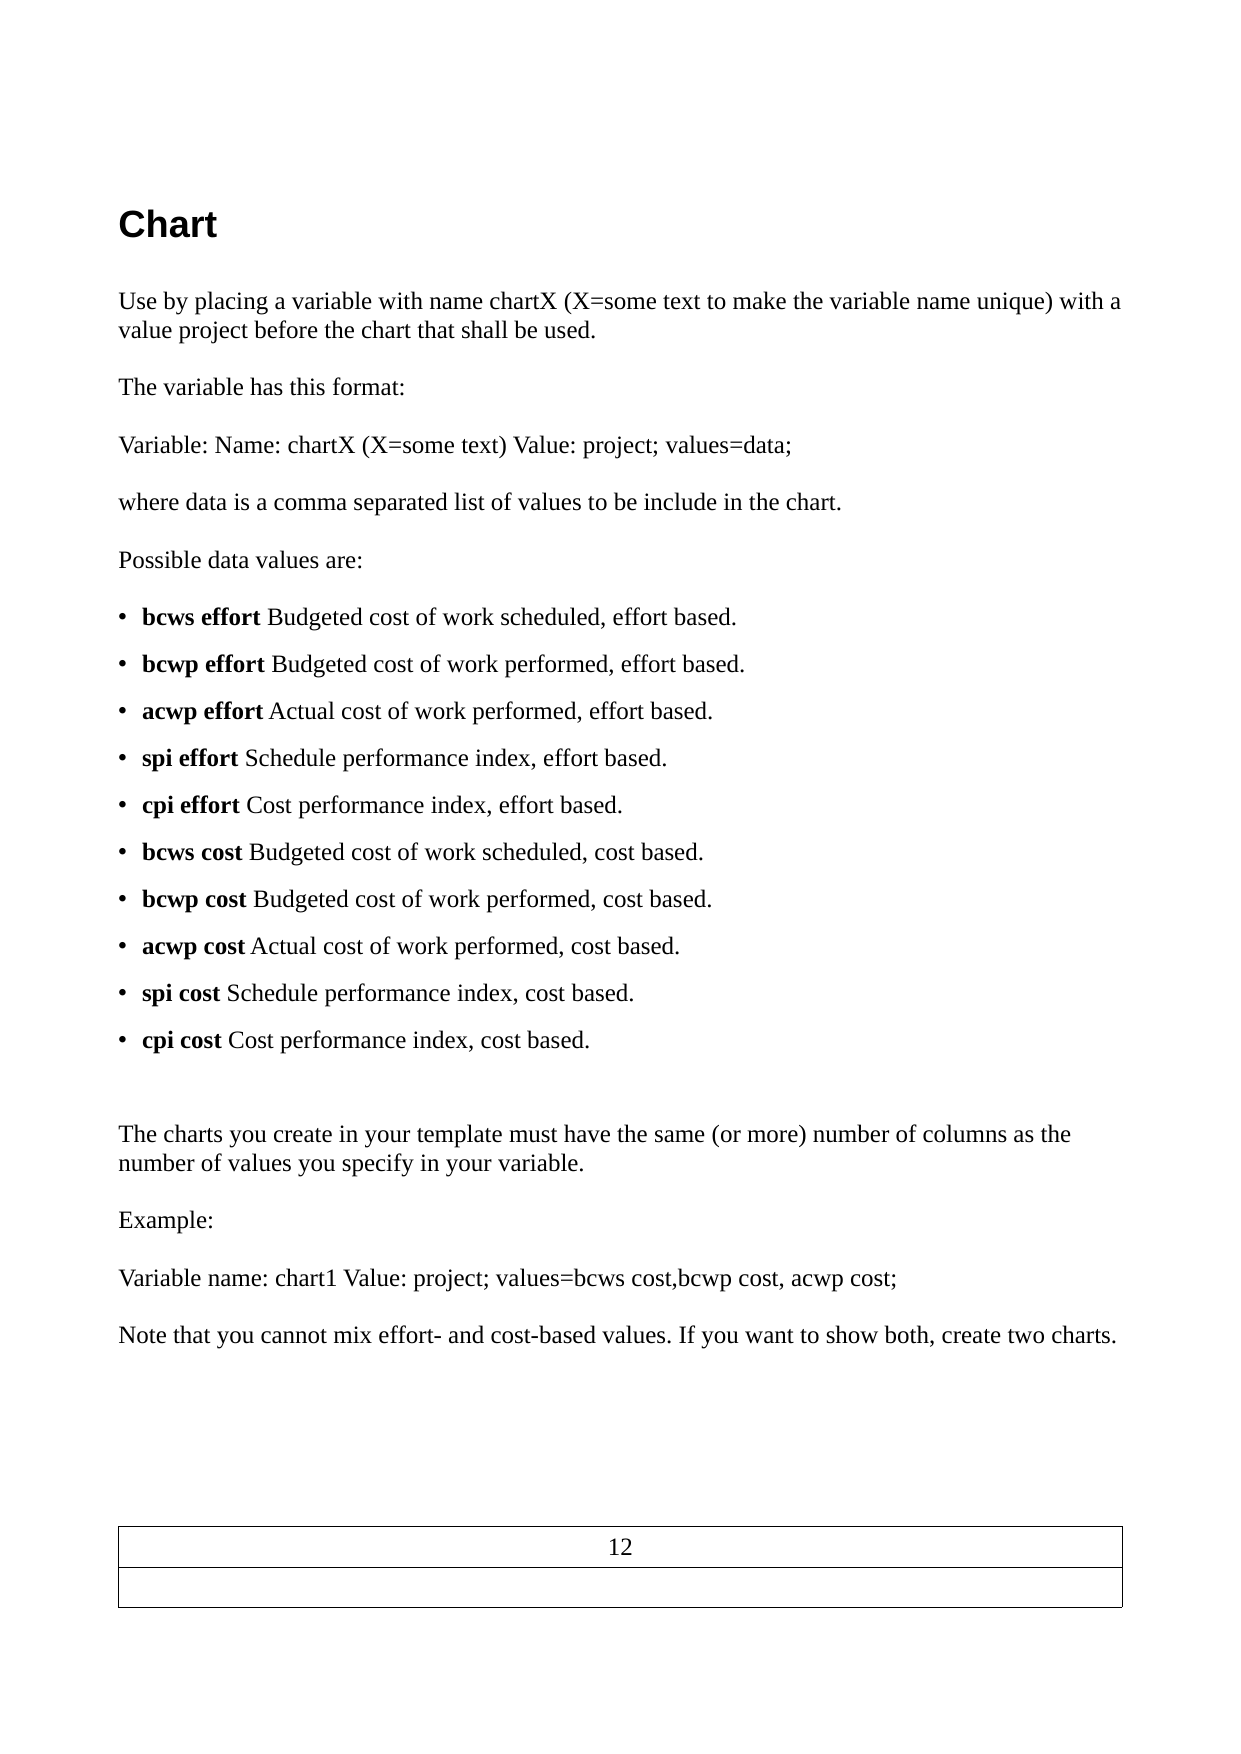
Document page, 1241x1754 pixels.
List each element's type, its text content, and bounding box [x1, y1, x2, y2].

subtitle Chart [118, 201, 1122, 245]
text where data is a comma separated list of values to be include in the chart. [118, 487, 1122, 516]
list bcws effort Budgeted cost of work scheduled, effort based. [118, 602, 1122, 631]
list bcwp cost Budgeted cost of work performed, cost based. [118, 884, 1122, 913]
list acwp cost Actual cost of work performed, cost based. [118, 931, 1122, 960]
text Note that you cannot mix effort- and cost-based values. If you want to show both, create two charts. [118, 1321, 1122, 1349]
list spi cost Schedule performance index, cost based. [118, 978, 1122, 1007]
text Variable: Name: chartX (X=some text) Value: project; values=data; [118, 430, 1122, 459]
list cpi effort Cost performance index, effort based. [118, 790, 1122, 819]
list bcws cost Budgeted cost of work scheduled, cost based. [118, 837, 1122, 866]
list cpi cost Cost performance index, cost based. [118, 1025, 1122, 1054]
text Possible data values are: [118, 545, 1122, 574]
text Variable name: chart1 Value: project; values=bcws cost,bcwp cost, acwp cost; [118, 1263, 1122, 1292]
text The variable has this format: [118, 372, 1122, 401]
list spi effort Schedule performance index, effort based. [118, 743, 1122, 772]
text Use by placing a variable with name chartX (X=some text to make the variable name unique) with a value project before the chart that shall be used. [118, 286, 1122, 344]
text The charts you create in your template must have the same (or more) number of columns as the number of values you specify in your variable. [118, 1119, 1122, 1177]
text Example: [118, 1206, 1122, 1234]
list acwp effort Actual cost of work performed, effort based. [118, 696, 1122, 725]
list bcwp effort Budgeted cost of work performed, effort based. [118, 649, 1122, 678]
